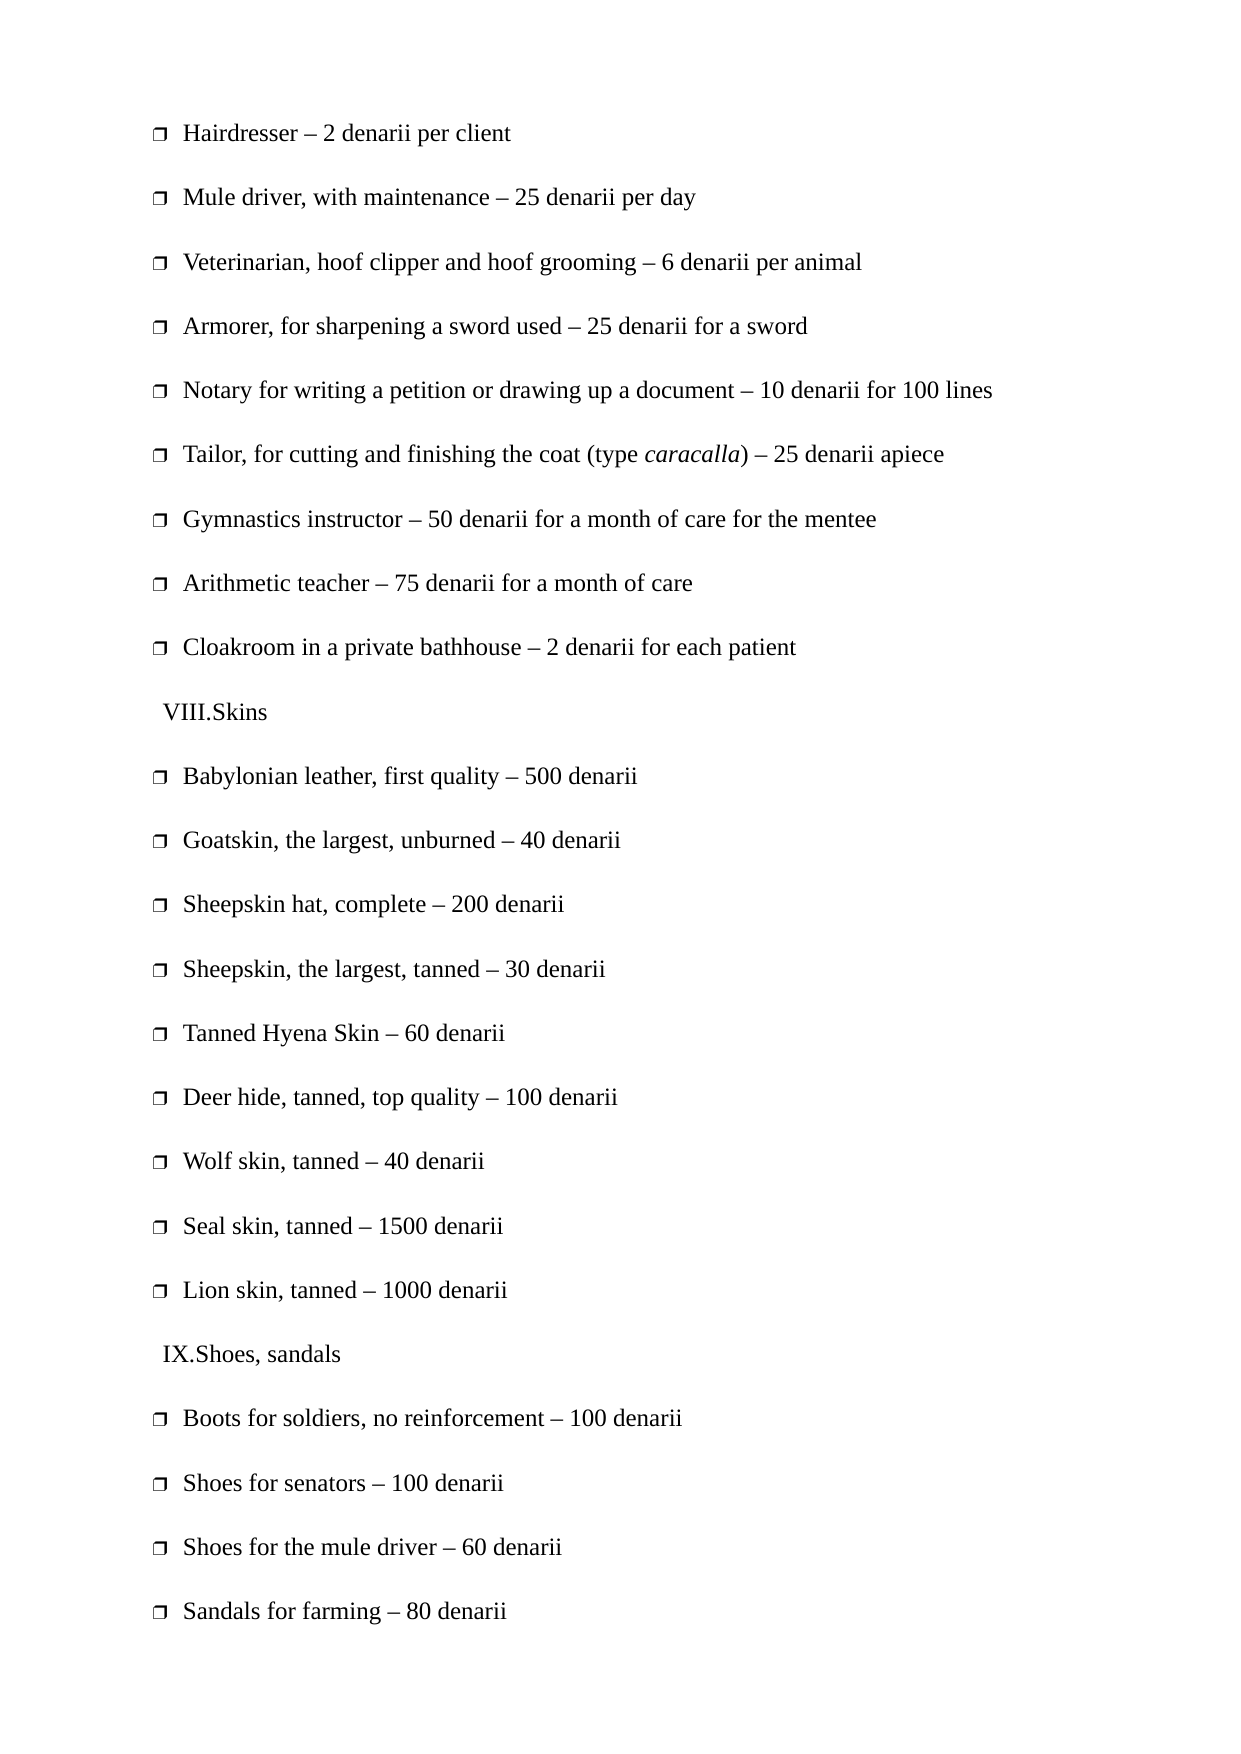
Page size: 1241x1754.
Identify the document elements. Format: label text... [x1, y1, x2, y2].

list Cloakroom in a private bathhouse – 2 denarii for each patient [153, 632, 1106, 661]
list Wolf skin, tanned – 40 denarii [153, 1146, 1106, 1175]
list Hairdresser – 2 denarii per client [153, 118, 1106, 147]
list Notary for writing a petition or drawing up a document – 10 denarii for 100 lines [153, 375, 1106, 404]
list Armorer, for sharpening a sword used – 25 denarii for a sword [153, 311, 1106, 340]
list Tanned Hyena Skin – 60 denarii [153, 1018, 1106, 1047]
list Sandals for farming – 80 denarii [153, 1596, 1106, 1625]
list Deer hide, tanned, top quality – 100 denarii [153, 1082, 1106, 1111]
list Seal skin, tanned – 1500 denarii [153, 1211, 1106, 1239]
list Sheepskin hat, complete – 200 denarii [153, 889, 1106, 918]
list Shoes, sandals [162, 1339, 1122, 1368]
list Lion skin, tanned – 1000 denarii [153, 1275, 1106, 1304]
list Veterinarian, hoof clipper and hoof grooming – 6 denarii per animal [153, 247, 1106, 275]
list Goatskin, the largest, unburned – 40 denarii [153, 825, 1106, 854]
list Shoes for senators – 100 denarii [153, 1468, 1106, 1497]
list Tailor, for cutting and finishing the coat (type caracalla) – 25 denarii apiece [153, 439, 1106, 468]
list Boots for soldiers, no reinforcement – 100 denarii [153, 1403, 1106, 1432]
list Arithmetic teacher – 75 denarii for a month of care [153, 568, 1106, 597]
list Gymnastics instructor – 50 denarii for a month of care for the mentee [153, 504, 1106, 532]
list Sheepskin, the largest, tanned – 30 denarii [153, 954, 1106, 982]
list Mule driver, with maintenance – 25 denarii per day [153, 182, 1106, 211]
list Shoes for the mule driver – 60 denarii [153, 1532, 1106, 1561]
list Babylonian leather, first quality – 500 denarii [153, 761, 1106, 789]
list Skins [162, 697, 1122, 725]
